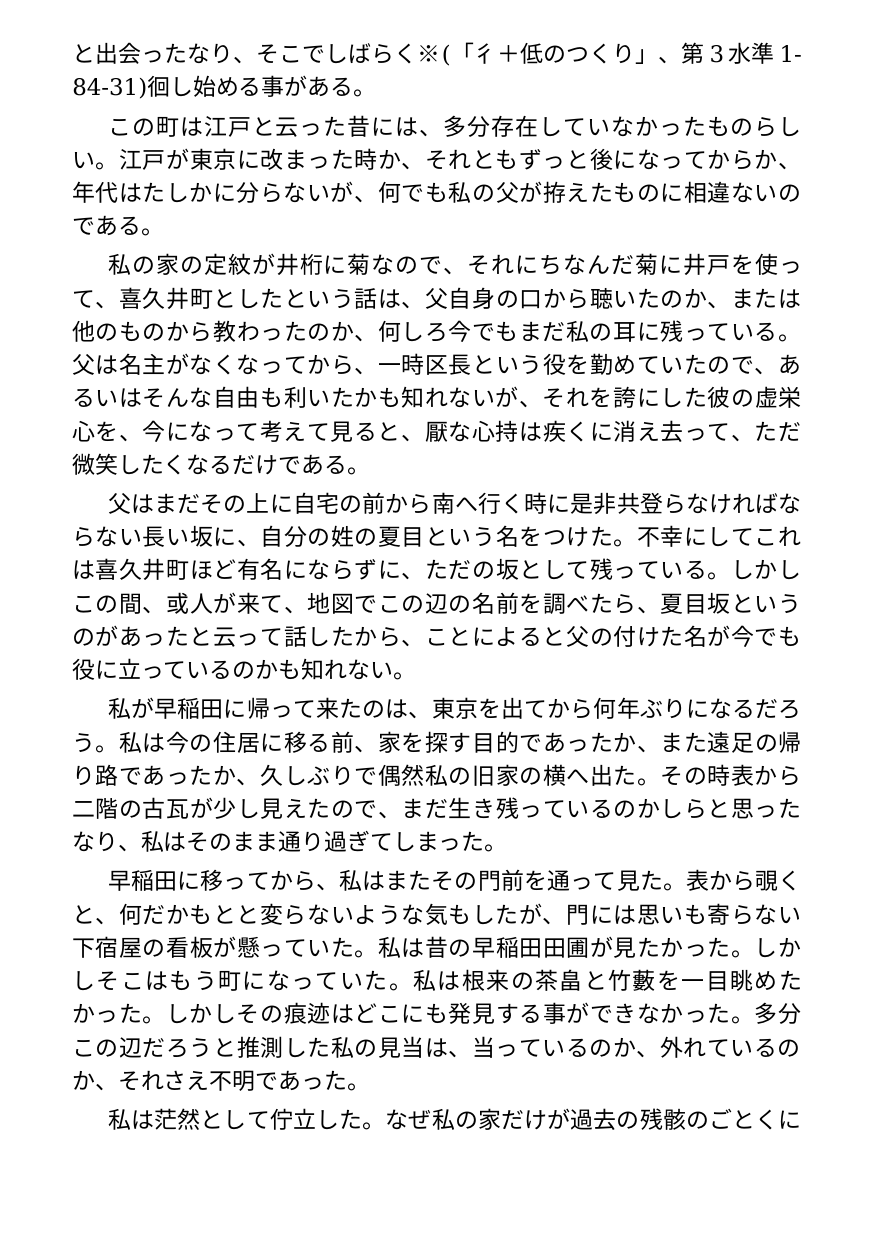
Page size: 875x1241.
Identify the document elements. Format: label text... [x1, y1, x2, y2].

text 私は茫然として佇立した。なぜ私の家だけが過去の残骸のごとくに [72, 1102, 802, 1135]
text 父はまだその上に自宅の前から南へ行く時に是非共登らなければならない長い坂に、自分の姓の夏目という名をつけた。不幸にしてこれは喜久井町ほど有名にならずに、ただの坂として残っている。しかしこの間、或人が来て、地図でこの辺の名前を調べたら、夏目坂というのがあったと云って話したから、ことによると父の付けた名が今でも役に立っているのかも知れない。 [72, 486, 802, 685]
text 私の家の定紋が井桁に菊なので、それにちなんだ菊に井戸を使って、喜久井町としたという話は、父自身の口から聴いたのか、または他のものから教わったのか、何しろ今でもまだ私の耳に残っている。父は名主がなくなってから、一時区長という役を勤めていたので、あるいはそんな自由も利いたかも知れないが、それを誇にした彼の虚栄心を、今になって考えて見ると、厭な心持は疾くに消え去って、ただ微笑したくなるだけである。 [72, 247, 802, 480]
text 私が早稲田に帰って来たのは、東京を出てから何年ぶりになるだろう。私は今の住居に移る前、家を探す目的であったか、また遠足の帰り路であったか、久しぶりで偶然私の旧家の横へ出た。その時表から二階の古瓦が少し見えたので、まだ生き残っているのかしらと思ったなり、私はそのまま通り過ぎてしまった。 [72, 691, 802, 857]
text と出会ったなり、そこでしばらく※(「彳＋低のつくり」、第3水準1-84-31)徊し始める事がある。 [72, 36, 802, 102]
text この町は江戸と云った昔には、多分存在していなかったものらしい。江戸が東京に改まった時か、それともずっと後になってからか、年代はたしかに分らないが、何でも私の父が拵えたものに相違ないのである。 [72, 108, 802, 241]
text 早稲田に移ってから、私はまたその門前を通って見た。表から覗くと、何だかもとと変らないような気もしたが、門には思いも寄らない下宿屋の看板が懸っていた。私は昔の早稲田田圃が見たかった。しかしそこはもう町になっていた。私は根来の茶畠と竹藪を一目眺めたかった。しかしその痕迹はどこにも発見する事ができなかった。多分この辺だろうと推測した私の見当は、当っているのか、外れているのか、それさえ不明であった。 [72, 863, 802, 1096]
